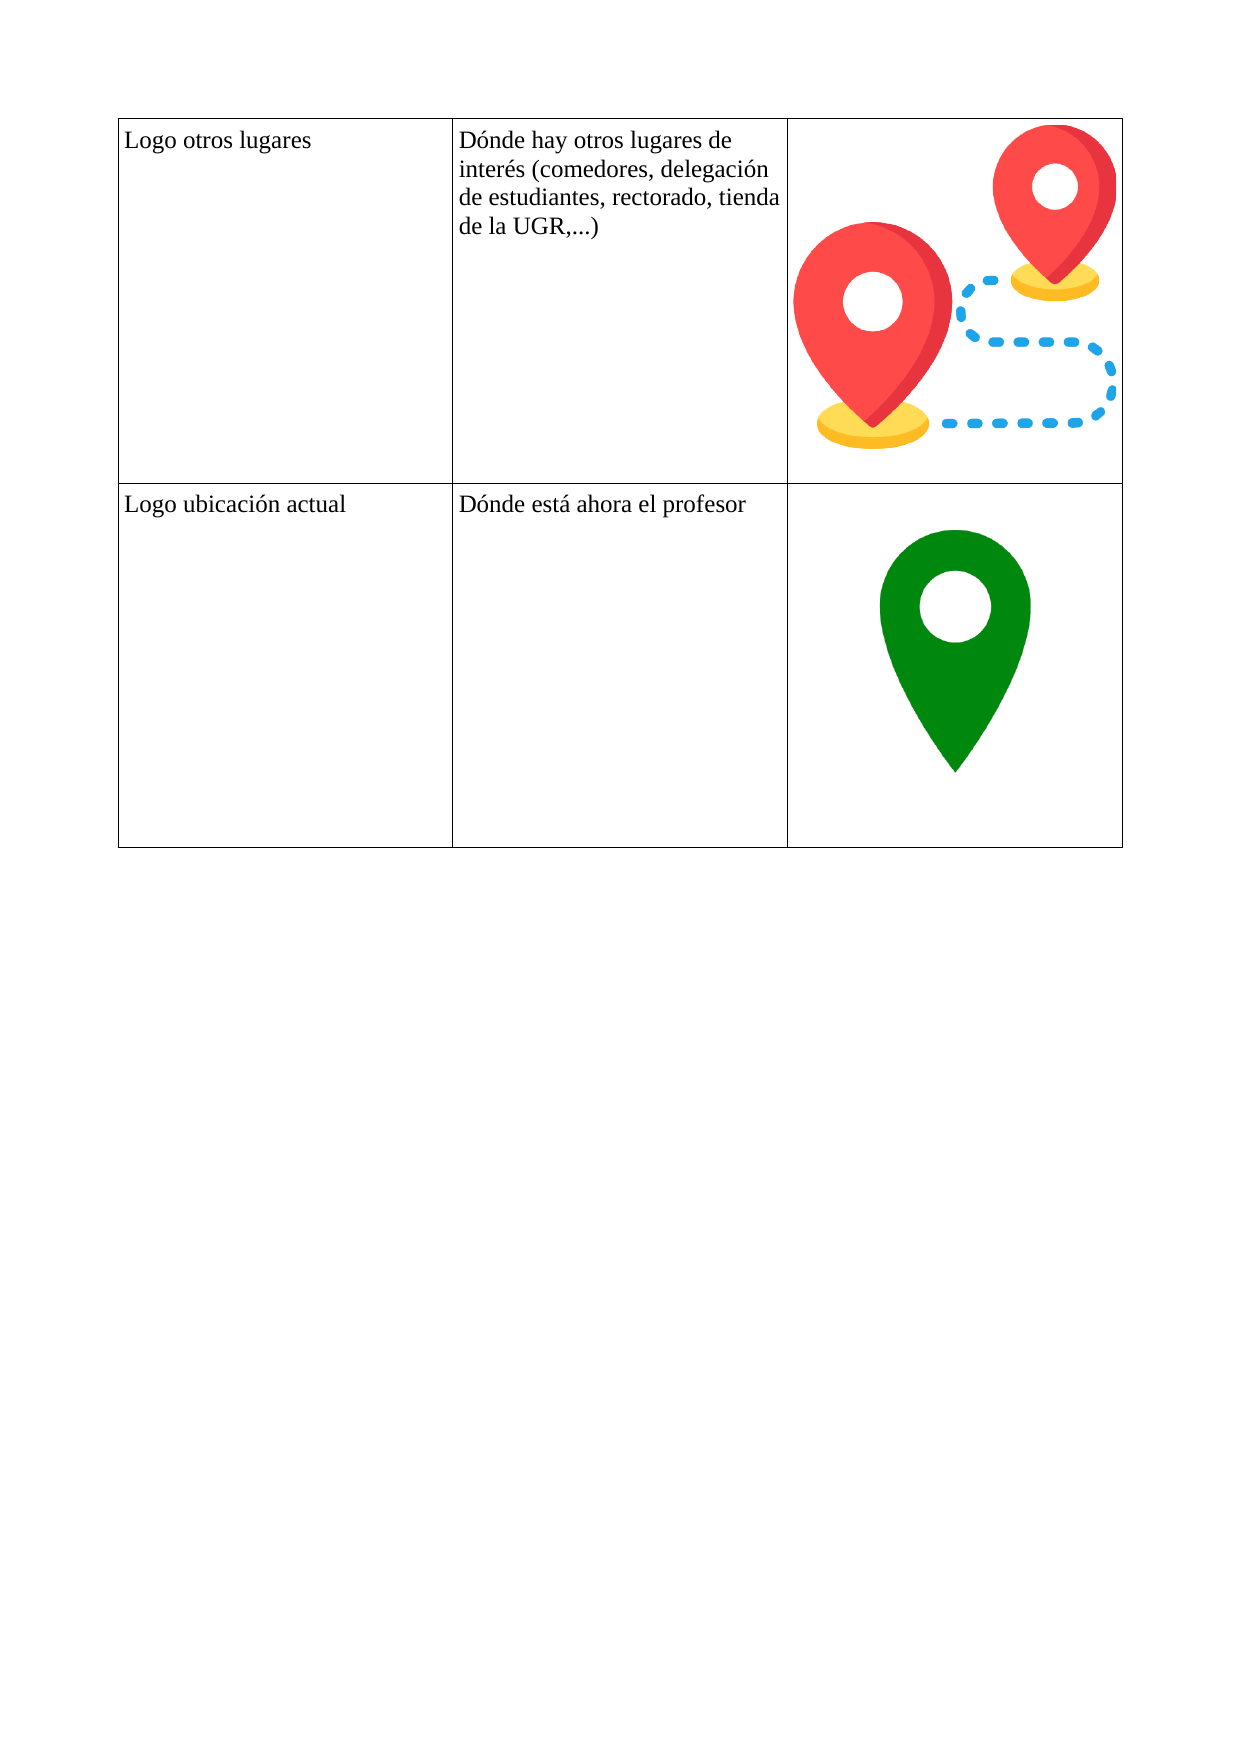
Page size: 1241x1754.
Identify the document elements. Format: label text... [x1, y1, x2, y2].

table_cell [788, 119, 1122, 483]
picture [793, 125, 1117, 449]
table_cell Dónde hay otros lugares de interés (comedores, delegación de estudiantes, rectorado, tienda de la UGR,...) [453, 119, 787, 483]
table_cell Logo otros lugares [119, 119, 452, 483]
table_cell Logo ubicación actual [119, 484, 452, 847]
table_cell Dónde está ahora el profesor [453, 484, 787, 847]
table_cell [788, 484, 1122, 847]
picture [793, 489, 1117, 813]
